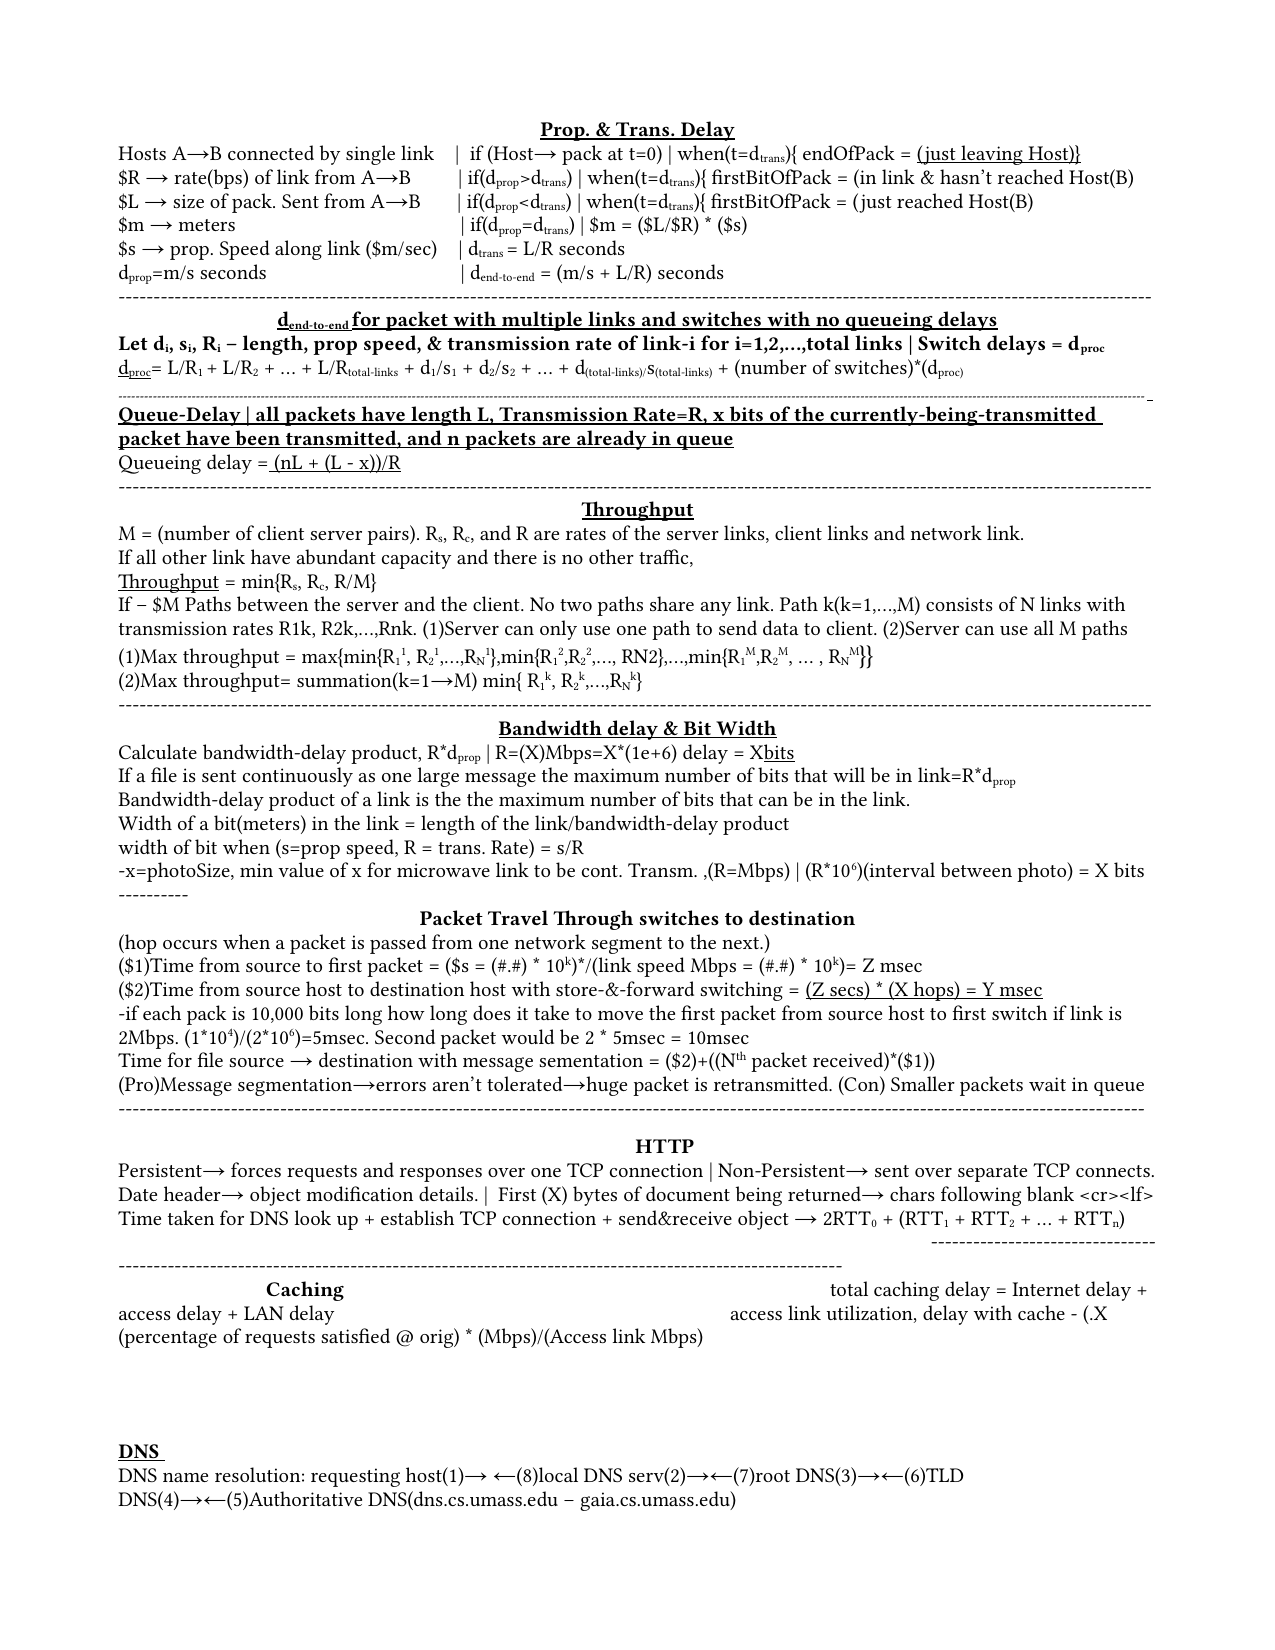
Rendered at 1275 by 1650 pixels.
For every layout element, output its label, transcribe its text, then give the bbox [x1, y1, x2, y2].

text (hop occurs when a packet is passed from one network segment to the next.) ($1)Time from source to first packet = ($s = (#.#) * 10k)*/(link speed Mbps = (#.#) * 10k)= Z msec ($2)Time from source host to destination host with store-&-forward switching = (Z secs) * (X hops) = Y msec -if each pack is 10,000 bits long how long does it take to move the first packet from source host to first switch if link is 2Mbps. (1*104)/(2*106)=5msec. Second packet would be 2 * 5msec = 10msec Time for file source → destination with message sementation = ($2)+((Nth packet received)*($1)) (Pro)Message segmentation→errors aren’t tolerated→huge packet is retransmitted. (Con) Smaller packets wait in queue -------------------------------------------------------------------------------------------------------------------------------------------------- [118, 930, 1157, 1120]
text M = (number of client server pairs). Rs, Rc, and R are rates of the server links, client links and network link. [118, 522, 1157, 546]
text Hosts A→B connected by single link | if (Host→ pack at t=0) | when(t=dtrans){ endOfPack = (just leaving Host)} [118, 142, 1157, 166]
text If a file is sent continuously as one large message the maximum number of bits that will be in link=R*dprop [118, 764, 1157, 788]
text dproc= L/R1 + L/R2 + … + L/Rtotal-links + d1/s1 + d2/s2 + … + d(total-links)/s(total-links) + (number of switches)*(dproc) [118, 356, 1157, 379]
text HTTP Persistent→ forces requests and responses over one TCP connection | Non-Persistent→ sent over separate TCP connects. Date header→ object modification details. | First (X) bytes of document being returned→ chars following blank <cr><lf> Time taken for DNS look up + establish TCP connection + send&receive object → 2RTT0 + (RTT1 + RTT2 + … + RTTn) --------------------------------------------------------------------------------------------------------------------------------------- Caching total caching delay = Internet delay + access delay + LAN delay access link utilization, delay with cache - (.X (percentage of requests satisfied @ orig) * (Mbps)/(Access link Mbps) [118, 1135, 1157, 1349]
text Throughput [118, 498, 1157, 522]
text Throughput = min{Rs, Rc, R/M} [118, 569, 1157, 593]
text ---------- [118, 883, 1157, 907]
text -x=photoSize, min value of x for microwave link to be cont. Transm. ,(R=Mbps) | (R*106)(interval between photo) = X bits [118, 859, 1157, 883]
text Packet Travel Through switches to destination [118, 907, 1157, 930]
text width of bit when (s=prop speed, R = trans. Rate) = s/R [118, 835, 1157, 859]
text If – $M Paths between the server and the client. No two paths share any link. Path k(k=1,…,M) consists of N links with transmission rates R1k, R2k,…,Rnk. (1)Server can only use one path to send data to client. (2)Server can use all M paths [118, 593, 1157, 641]
text $L → size of pack. Sent from A→B | if(dprop<dtrans) | when(t=dtrans){ firstBitOfPack = (just reached Host(B) [118, 189, 1157, 213]
text $m → meters | if(dprop=dtrans) | $m = ($L/$R) * ($s) [118, 213, 1157, 237]
text ---------------------------------------------------------------------------------------------------------------------------------------------------------------------------------------------------------------------------------------------- Queue-Delay | all packets have length L, Transmission Rate=R, x bits of the currently-being-transmitted packet have been transmitted, and n packets are already in queue [118, 379, 1157, 451]
text Bandwidth-delay product of a link is the the maximum number of bits that can be in the link. [118, 788, 1157, 812]
text Width of a bit(meters) in the link = length of the link/bandwidth-delay product [118, 812, 1157, 835]
text DNS DNS name resolution: requesting host(1)→ ←(8)local DNS serv(2)→←(7)root DNS(3)→←(6)TLD DNS(4)→←(5)Authoritative DNS(dns.cs.umass.edu – gaia.cs.umass.edu) [118, 1440, 1157, 1511]
text Calculate bandwidth-delay product, R*dprop | R=(X)Mbps=X*(1e+6) delay = Xbits [118, 740, 1157, 764]
text (1)Max throughput = max{min{R11, R21,…,RN1},min{R12,R22,…, RN2},…,min{R1M,R2M, … , RNM}} [118, 641, 1157, 669]
text If all other link have abundant capacity and there is no other traffic, [118, 546, 1157, 569]
text --------------------------------------------------------------------------------------------------------------------------------------------------- [118, 693, 1157, 717]
text dprop=m/s seconds | dend-to-end = (m/s + L/R) seconds [118, 261, 1157, 284]
text Prop. & Trans. Delay [118, 118, 1157, 142]
text --------------------------------------------------------------------------------------------------------------------------------------------------- [118, 284, 1157, 308]
text Bandwidth delay & Bit Width [118, 717, 1157, 740]
text $s → prop. Speed along link ($m/sec) | dtrans = L/R seconds [118, 237, 1157, 261]
text Queueing delay = (nL + (L - x))/R [118, 451, 1157, 474]
text dend-to-end for packet with multiple links and switches with no queueing delays [118, 308, 1157, 332]
text $R → rate(bps) of link from A→B | if(dprop>dtrans) | when(t=dtrans){ firstBitOfPack = (in link & hasn’t reached Host(B) [118, 166, 1157, 189]
text --------------------------------------------------------------------------------------------------------------------------------------------------- [118, 474, 1157, 498]
text (2)Max throughput= summation(k=1→M) min{ R1k, R2k,…,RNk} [118, 669, 1157, 693]
text Let di, si, Ri – length, prop speed, & transmission rate of link-i for i=1,2,…,total links | Switch delays = dproc [118, 332, 1157, 356]
